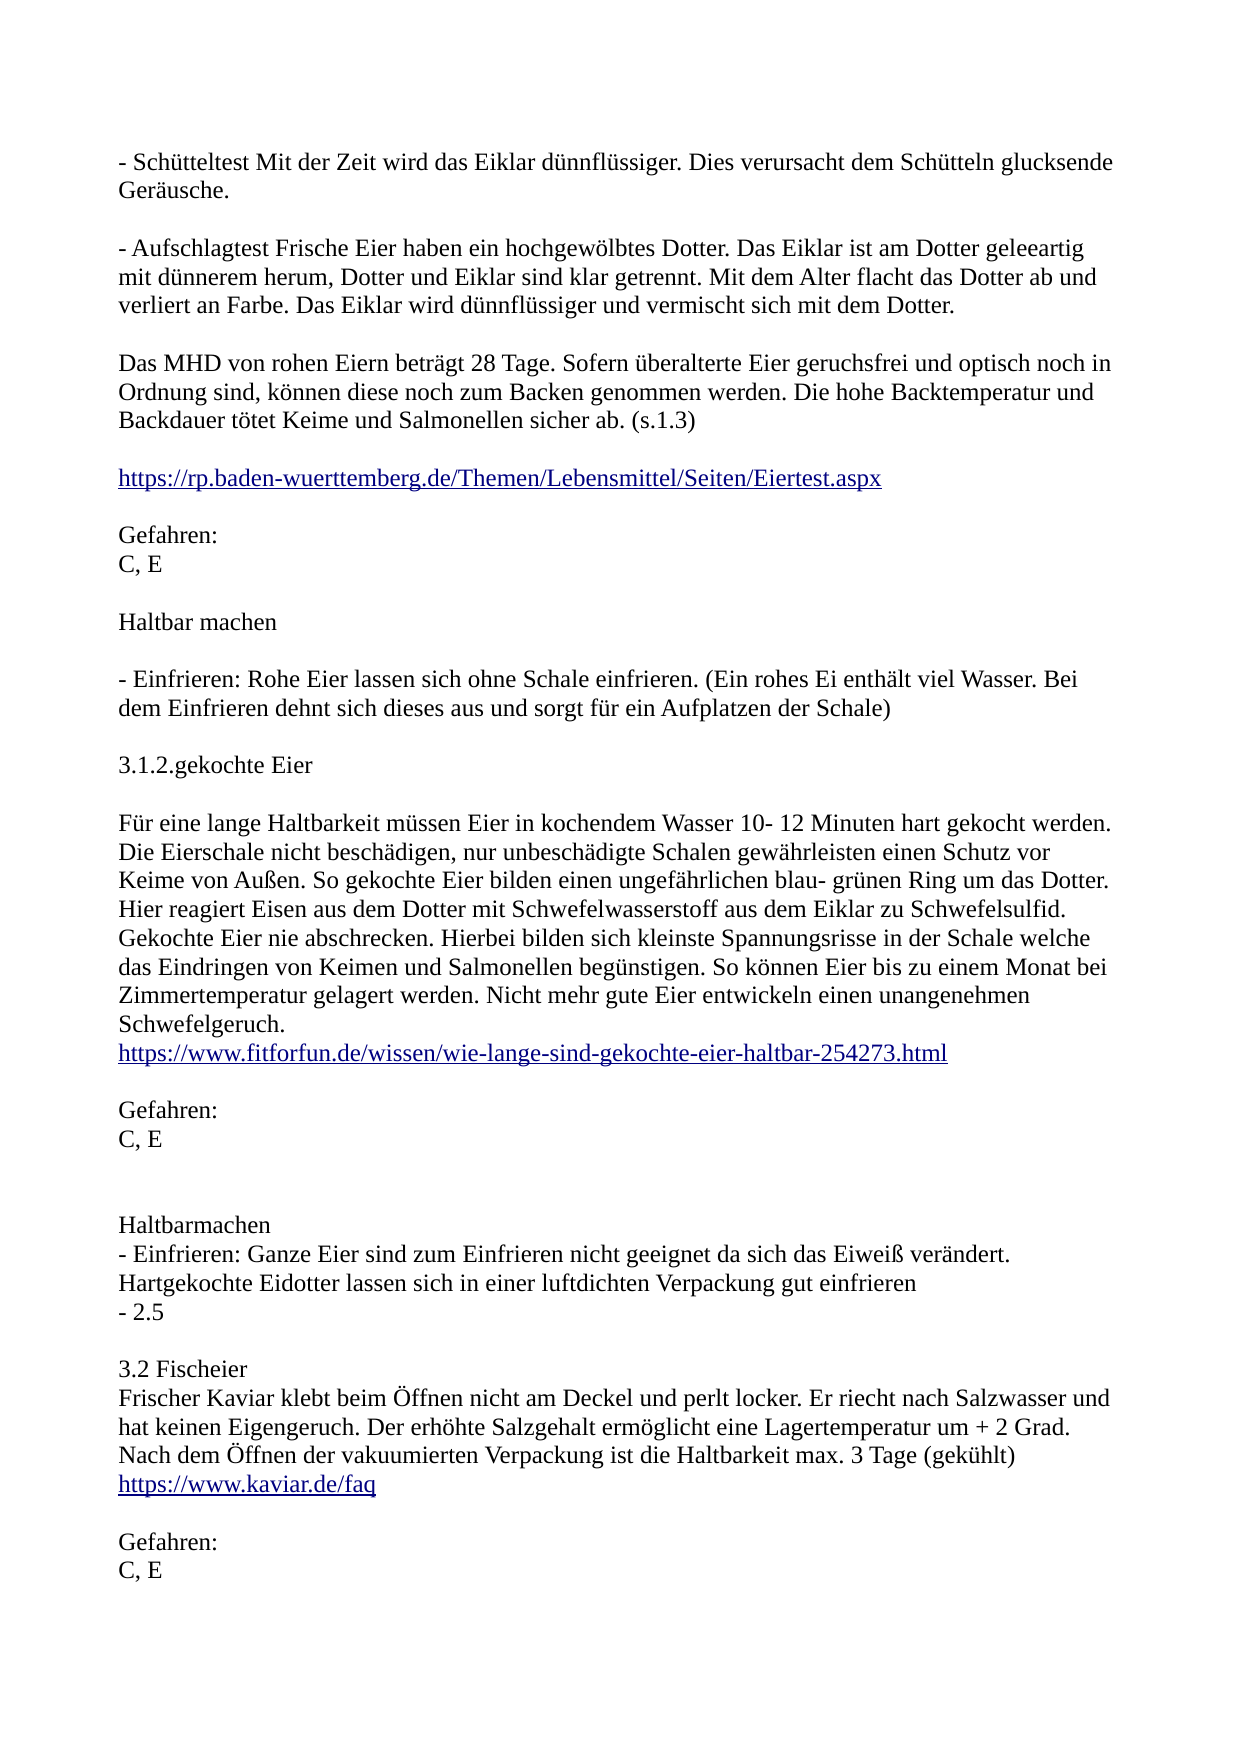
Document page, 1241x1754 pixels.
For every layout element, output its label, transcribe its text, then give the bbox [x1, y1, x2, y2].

text Gefahren: [118, 521, 1122, 549]
text C, E [118, 549, 1122, 578]
text https://www.fitforfun.de/wissen/wie-lange-sind-gekochte-eier-haltbar-254273.html [118, 1038, 1122, 1067]
text - 2.5 [118, 1297, 1122, 1326]
text C, E [118, 1124, 1122, 1153]
text https://www.kaviar.de/faq [118, 1469, 1122, 1498]
text https://rp.baden-wuerttemberg.de/Themen/Lebensmittel/Seiten/Eiertest.aspx [118, 463, 1122, 492]
text Frischer Kaviar klebt beim Öffnen nicht am Deckel und perlt locker. Er riecht nach Salzwasser und hat keinen Eigengeruch. Der erhöhte Salzgehalt ermöglicht eine Lagertemperatur um + 2 Grad. Nach dem Öffnen der vakuumierten Verpackung ist die Haltbarkeit max. 3 Tage (gekühlt) [118, 1383, 1122, 1469]
text Haltbar machen [118, 607, 1122, 636]
text Gefahren: [118, 1527, 1122, 1556]
text C, E [118, 1556, 1122, 1584]
text Gefahren: [118, 1096, 1122, 1124]
text 3.2 Fischeier [118, 1354, 1122, 1383]
text - Einfrieren: Ganze Eier sind zum Einfrieren nicht geeignet da sich das Eiweiß verändert. Hartgekochte Eidotter lassen sich in einer luftdichten Verpackung gut einfrieren [118, 1239, 1122, 1297]
text Das MHD von rohen Eiern beträgt 28 Tage. Sofern überalterte Eier geruchsfrei und optisch noch in Ordnung sind, können diese noch zum Backen genommen werden. Die hohe Backtemperatur und Backdauer tötet Keime und Salmonellen sicher ab. (s.1.3) [118, 348, 1122, 434]
text - Schütteltest Mit der Zeit wird das Eiklar dünnflüssiger. Dies verursacht dem Schütteln glucksende Geräusche. [118, 147, 1122, 204]
text - Einfrieren: Rohe Eier lassen sich ohne Schale einfrieren. (Ein rohes Ei enthält viel Wasser. Bei dem Einfrieren dehnt sich dieses aus und sorgt für ein Aufplatzen der Schale) [118, 664, 1122, 722]
text 3.1.2.gekochte Eier [118, 751, 1122, 779]
text - Aufschlagtest Frische Eier haben ein hochgewölbtes Dotter. Das Eiklar ist am Dotter geleeartig mit dünnerem herum, Dotter und Eiklar sind klar getrennt. Mit dem Alter flacht das Dotter ab und verliert an Farbe. Das Eiklar wird dünnflüssiger und vermischt sich mit dem Dotter. [118, 233, 1122, 319]
text Haltbarmachen [118, 1211, 1122, 1239]
text Für eine lange Haltbarkeit müssen Eier in kochendem Wasser 10- 12 Minuten hart gekocht werden. Die Eierschale nicht beschädigen, nur unbeschädigte Schalen gewährleisten einen Schutz vor Keime von Außen. So gekochte Eier bilden einen ungefährlichen blau- grünen Ring um das Dotter. Hier reagiert Eisen aus dem Dotter mit Schwefelwasserstoff aus dem Eiklar zu Schwefelsulfid. Gekochte Eier nie abschrecken. Hierbei bilden sich kleinste Spannungsrisse in der Schale welche das Eindringen von Keimen und Salmonellen begünstigen. So können Eier bis zu einem Monat bei Zimmertemperatur gelagert werden. Nicht mehr gute Eier entwickeln einen unangenehmen Schwefelgeruch. [118, 808, 1122, 1038]
